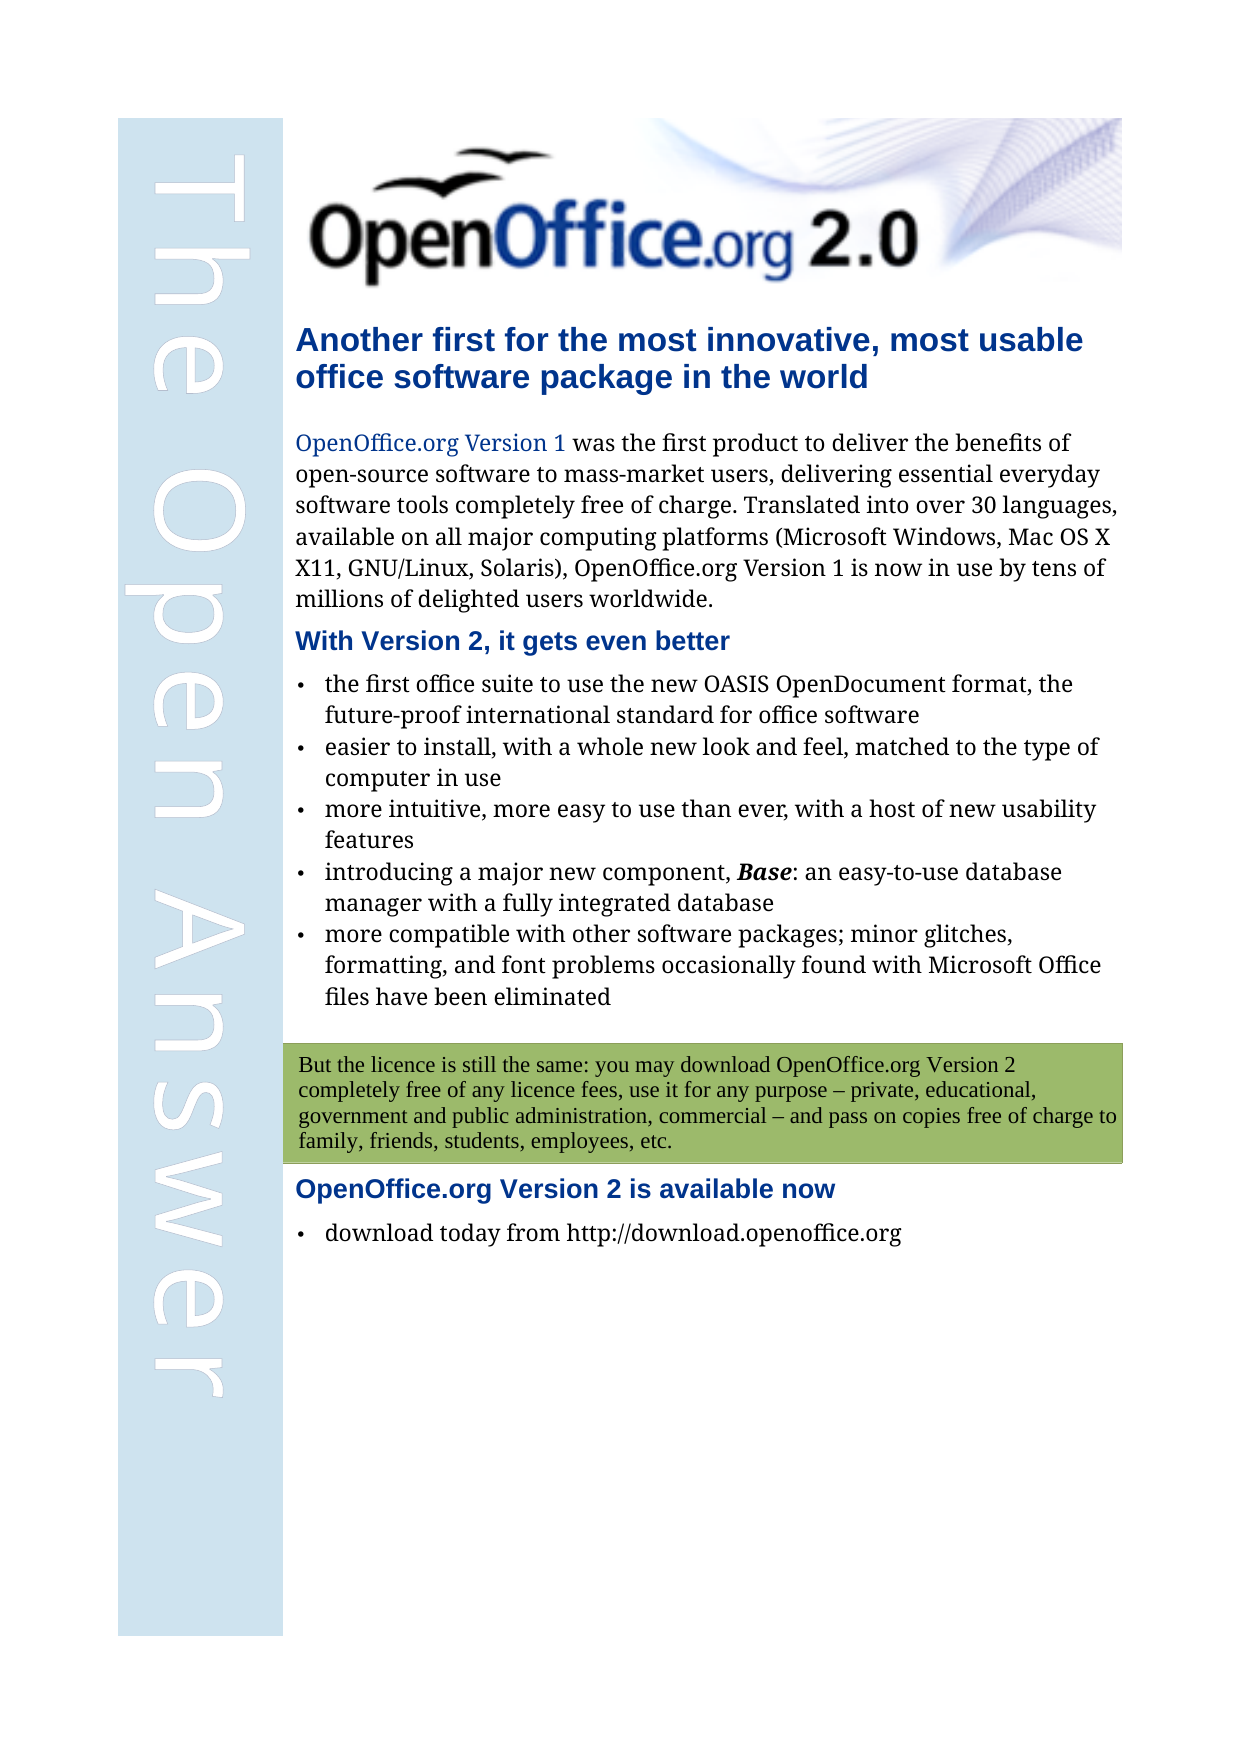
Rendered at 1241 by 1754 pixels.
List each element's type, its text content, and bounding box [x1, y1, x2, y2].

list more compatible with other software packages; minor glitches, formatting, and font problems occasionally found with Microsoft Office files have been eliminated [283, 918, 1122, 1012]
list download today from http://download.openoffice.org [283, 1216, 1122, 1248]
text But the licence is still the same: you may download OpenOffice.org Version 2 completely free of any licence fees, use it for any purpose – private, educational, government and public administration, commercial – and pass on copies free of charge to family, friends, students, employees, etc. [283, 1044, 1122, 1163]
list the first office suite to use the new OASIS OpenDocument format, the future-proof international standard for office software [283, 668, 1122, 731]
text OpenOffice.org Version 1 was the first product to deliver the benefits of open-source software to mass-market users, delivering essential everyday software tools completely free of charge. Translated into over 30 languages, available on all major computing platforms (Microsoft Windows, Mac OS X X11, GNU/Linux, Solaris), OpenOffice.org Version 1 is now in use by tens of millions of delighted users worldwide. [283, 427, 1122, 614]
list easier to install, with a whole new look and feel, matched to the type of computer in use [283, 731, 1122, 793]
picture [283, 118, 1122, 298]
subtitle With Version 2, it gets even better [283, 626, 1122, 656]
subtitle OpenOffice.org Version 2 is available now [283, 1174, 1122, 1205]
list more intuitive, more easy to use than ever, with a host of new usability features [283, 793, 1122, 856]
text Another first for the most innovative, most usable office software package in the world [283, 298, 1122, 395]
text The Open Answer [118, 153, 283, 1399]
list introducing a major new component, Base: an easy-to-use database manager with a fully integrated database [283, 856, 1122, 918]
